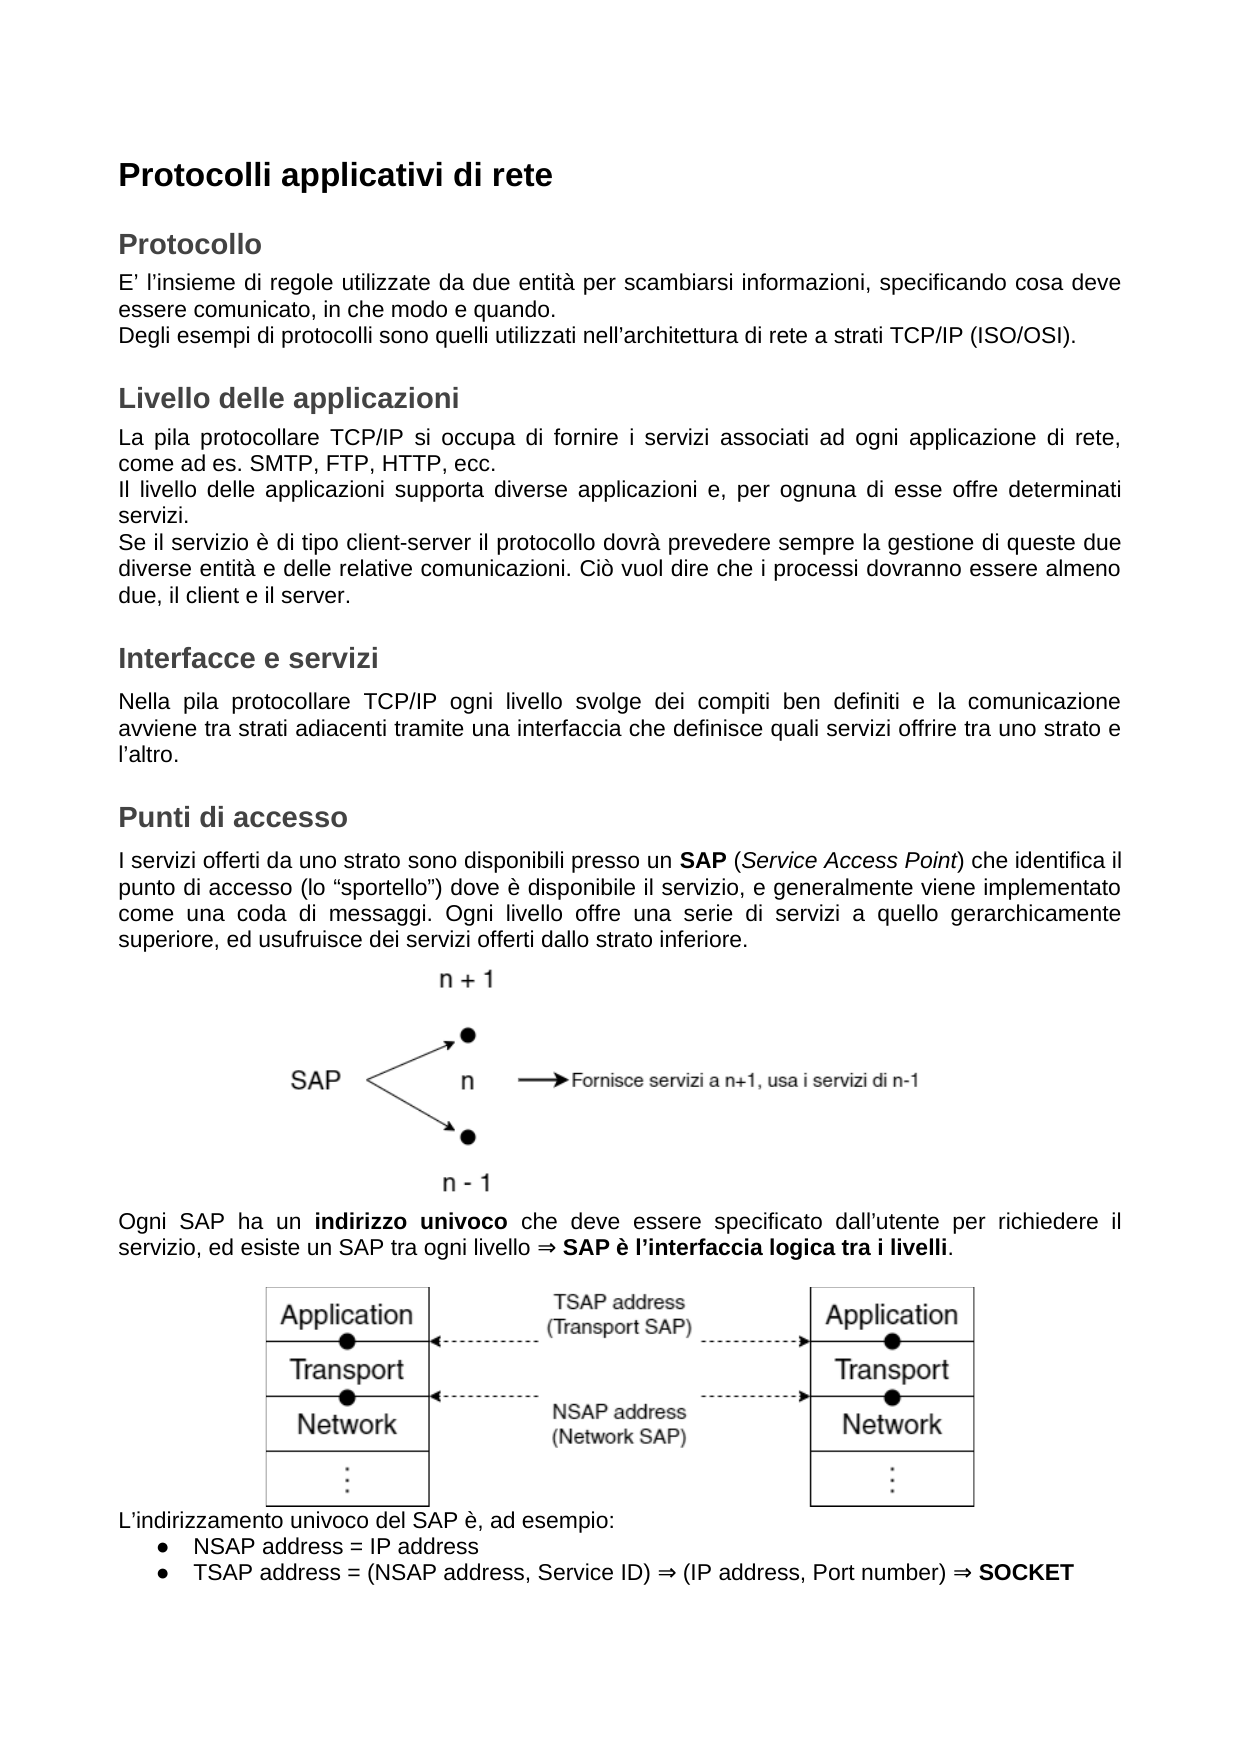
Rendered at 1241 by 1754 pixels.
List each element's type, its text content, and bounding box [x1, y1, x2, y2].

picture [265, 1287, 975, 1507]
text Il livello delle applicazioni supporta diverse applicazioni e, per ognuna di esse offre determinati servizi. [118, 476, 1122, 529]
text I servizi offerti da uno strato sono disponibili presso un SAP (Service Access Point) che identifica il punto di accesso (lo “sportello”) dove è disponibile il servizio, e generalmente viene implementato come una coda di messaggi. Ogni livello offre una serie di servizi a quello gerarchicamente superiore, ed usufruisce dei servizi offerti dallo strato inferiore. [118, 847, 1122, 953]
subtitle Livello delle applicazioni [118, 382, 1122, 415]
picture [265, 952, 975, 1208]
subtitle Punti di accesso [118, 801, 1122, 834]
text E’ l’insieme di regole utilizzate da due entità per scambiarsi informazioni, specificando cosa deve essere comunicato, in che modo e quando. [118, 269, 1122, 322]
text Degli esempi di protocolli sono quelli utilizzati nell’architettura di rete a strati TCP/IP (ISO/OSI). [118, 322, 1122, 348]
subtitle Interfacce e servizi [118, 641, 1122, 675]
subtitle Protocolli applicativi di rete [118, 156, 1122, 194]
list NSAP address = IP address [156, 1533, 1122, 1559]
text Nella pila protocollare TCP/IP ogni livello svolge dei compiti ben definiti e la comunicazione avviene tra strati adiacenti tramite una interfaccia che definisce quali servizi offrire tra uno strato e l’altro. [118, 688, 1122, 767]
list TSAP address = (NSAP address, Service ID) ⇒ (IP address, Port number) ⇒ SOCKET [156, 1559, 1122, 1586]
text La pila protocollare TCP/IP si occupa di fornire i servizi associati ad ogni applicazione di rete, come ad es. SMTP, FTP, HTTP, ecc. [118, 423, 1122, 476]
subtitle L’indirizzamento univoco del SAP è, ad esempio: [118, 1507, 1122, 1533]
subtitle Protocollo [118, 227, 1122, 261]
text Se il servizio è di tipo client-server il protocollo dovrà prevedere sempre la gestione di queste due diverse entità e delle relative comunicazioni. Ciò vuol dire che i processi dovranno essere almeno due, il client e il server. [118, 529, 1122, 608]
text Ogni SAP ha un indirizzo univoco che deve essere specificato dall’utente per richiedere il servizio, ed esiste un SAP tra ogni livello ⇒ SAP è l’interfaccia logica tra i livelli. [118, 1208, 1122, 1261]
